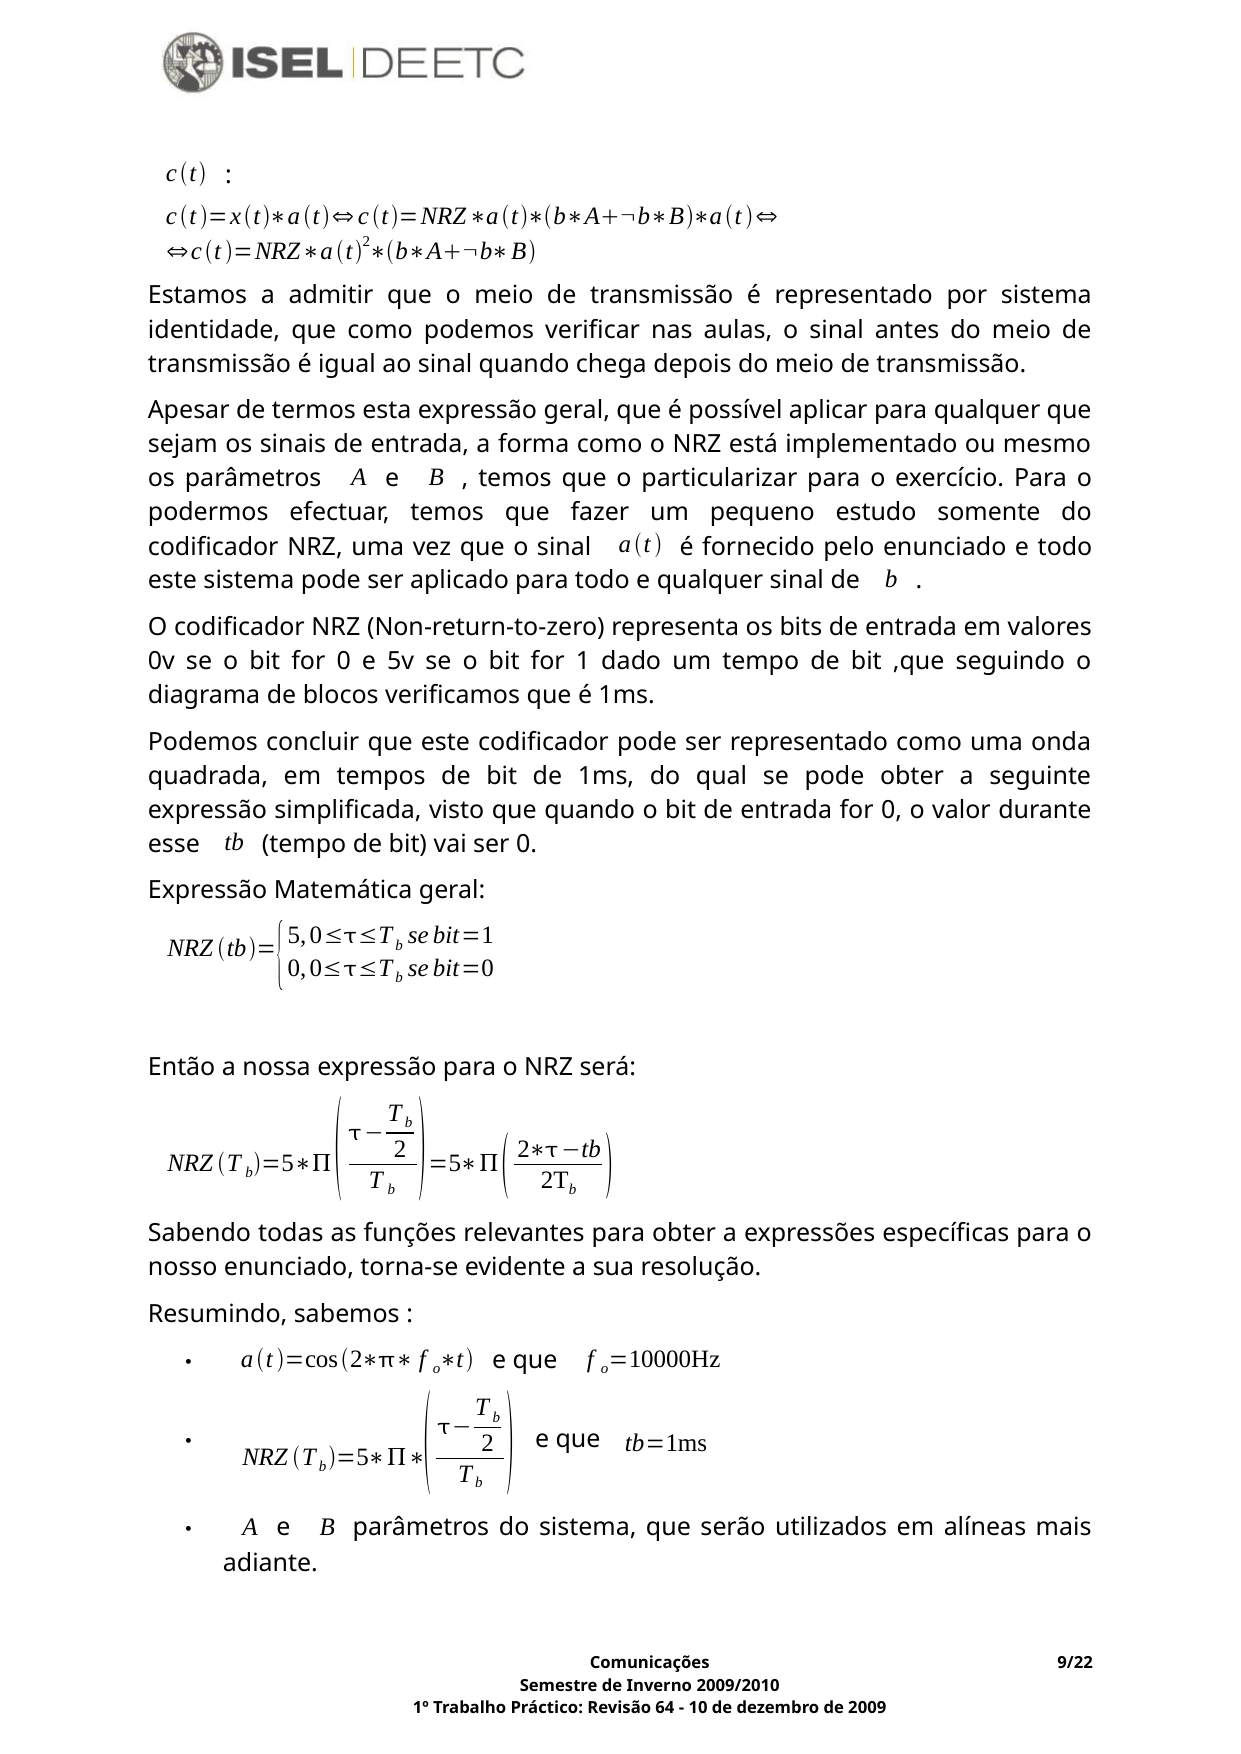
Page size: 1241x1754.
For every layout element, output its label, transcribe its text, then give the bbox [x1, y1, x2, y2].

text O codificador NRZ (Non-return-to-zero) representa os bits de entrada em valores 0v se o bit for 0 e 5v se o bit for 1 dado um tempo de bit ,que seguindo o diagrama de blocos verificamos que é 1ms. [148, 609, 1093, 711]
text Sabendo todas as funções relevantes para obter a expressões específicas para o nosso enunciado, torna-se evidente a sua resolução. [148, 1215, 1093, 1283]
text Estamos a admitir que o meio de transmissão é representado por sistema identidade, que como podemos verificar nas aulas, o sinal antes do meio de transmissão é igual ao sinal quando chega depois do meio de transmissão. [148, 277, 1093, 379]
text Uma vez identificado a expressão de facilmente obtemos a expressão de : [148, 156, 1093, 190]
list e que [185, 1342, 1093, 1377]
text Então a nossa expressão para o NRZ será: [148, 1048, 1093, 1082]
list e que [185, 1389, 1093, 1496]
text Resumindo, sabemos : [148, 1295, 1093, 1329]
text Podemos concluir que este codificador pode ser representado como uma onda quadrada, em tempos de bit de 1ms, do qual se pode obter a seguinte expressão simplificada, visto que quando o bit de entrada for 0, o valor durante esse (tempo de bit) vai ser 0. [148, 723, 1093, 860]
picture [153, 17, 555, 118]
list e parâmetros do sistema, que serão utilizados em alíneas mais adiante. [185, 1509, 1093, 1577]
text Apesar de termos esta expressão geral, que é possível aplicar para qualquer que sejam os sinais de entrada, a forma como o NRZ está implementado ou mesmo os parâmetros e , temos que o particularizar para o exercício. Para o podermos efectuar, temos que fazer um pequeno estudo somente do codificador NRZ, uma vez que o sinal é fornecido pelo enunciado e todo este sistema pode ser aplicado para todo e qualquer sinal de . [148, 392, 1093, 596]
text Expressão Matemática geral: [148, 872, 1093, 906]
